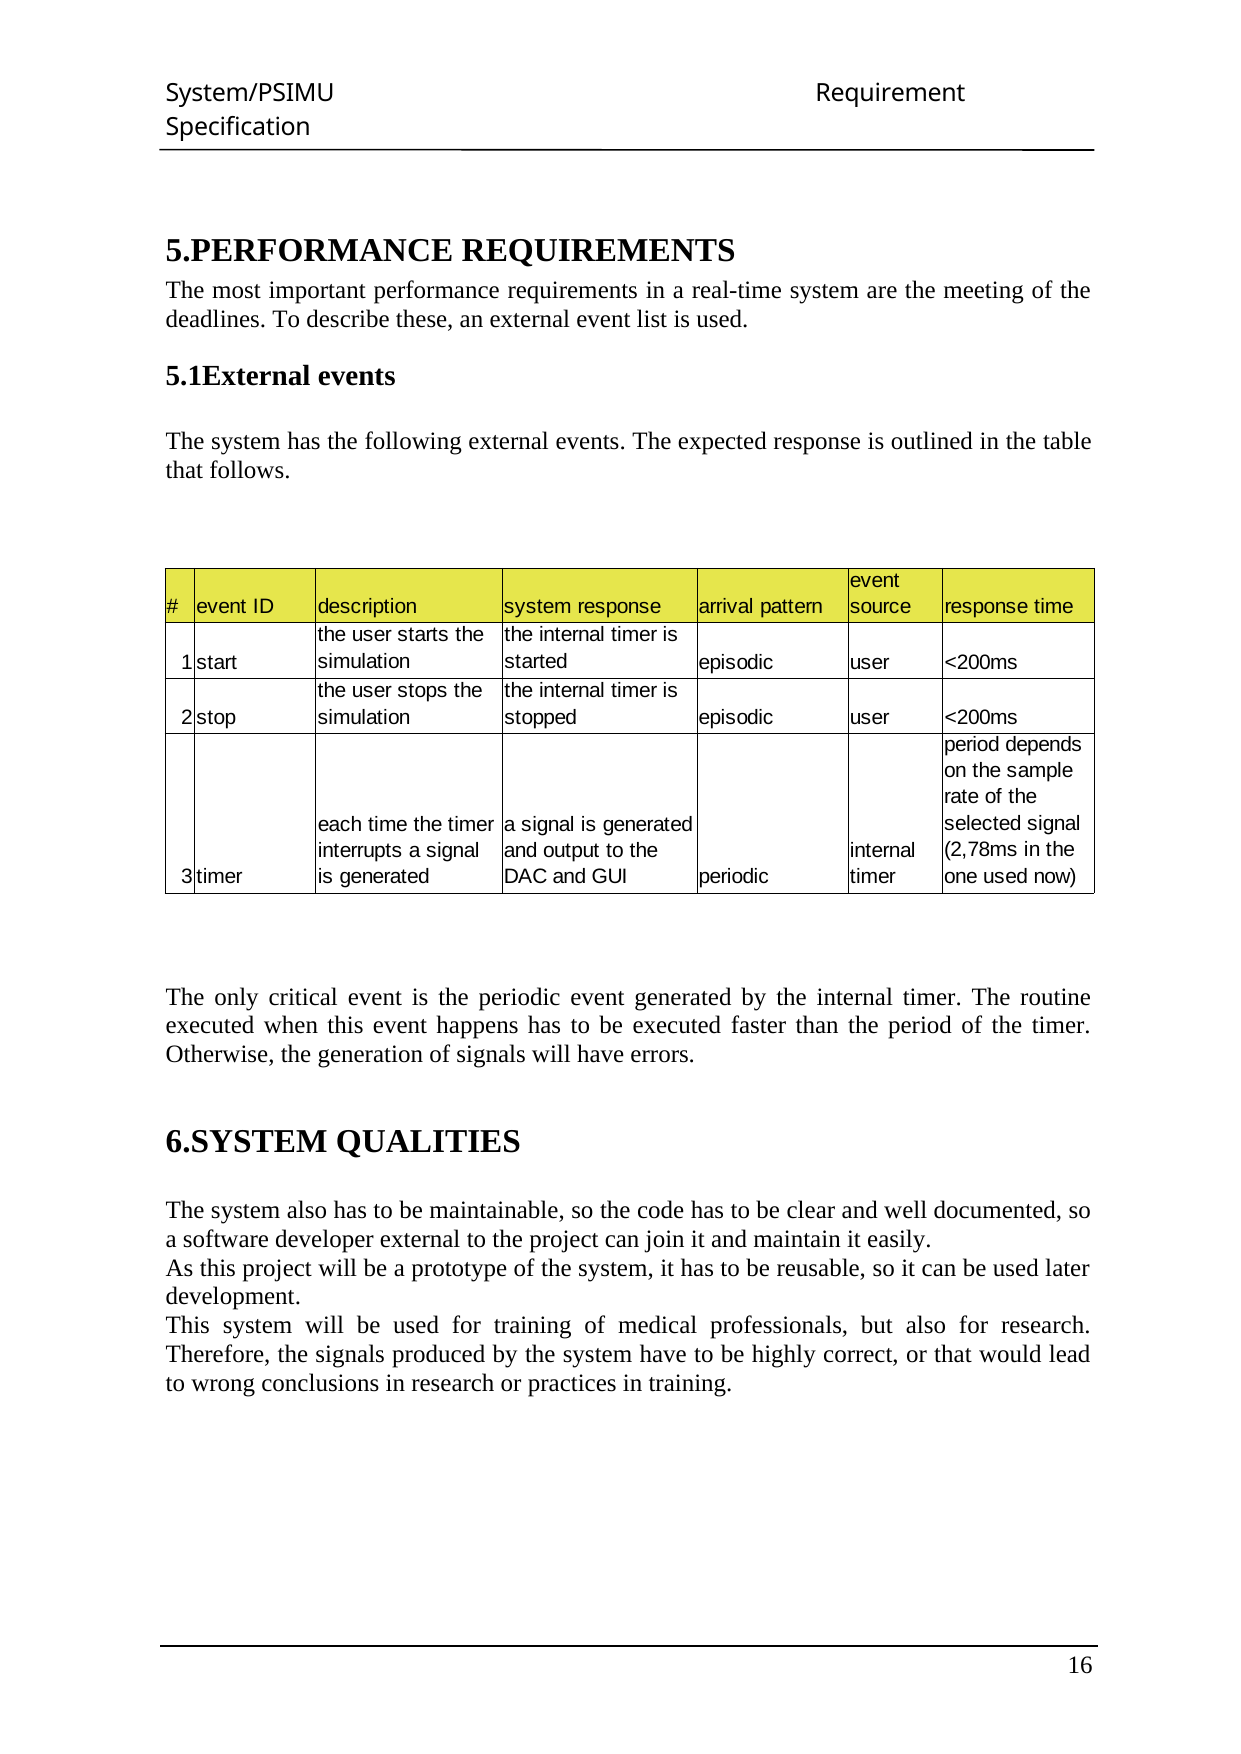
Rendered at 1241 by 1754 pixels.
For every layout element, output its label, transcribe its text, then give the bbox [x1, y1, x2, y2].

text The system has the following external events. The expected response is outlined in the table that follows. [165, 426, 1092, 484]
text This system will be used for training of medical professionals, but also for research. Therefore, the signals produced by the system have to be highly correct, or that would lead to wrong conclusions in research or practices in training. [165, 1310, 1092, 1396]
text The only critical event is the periodic event generated by the internal timer. The routine executed when this event happens has to be executed faster than the period of the timer. Otherwise, the generation of signals will have errors. [165, 982, 1092, 1068]
subtitle PERFORMANCE REQUIREMENTS [165, 231, 1092, 269]
text The most important performance requirements in a real-time system are the meeting of the deadlines. To describe these, an external event list is used. [165, 275, 1092, 333]
text As this project will be a prototype of the system, it has to be reusable, so it can be used later development. [165, 1253, 1092, 1310]
subtitle SYSTEM QUALITIES [165, 1122, 1092, 1160]
subtitle External events [165, 358, 1092, 391]
text The system also has to be maintainable, so the code has to be clear and well documented, so a software developer external to the project can join it and maintain it easily. [165, 1195, 1092, 1253]
